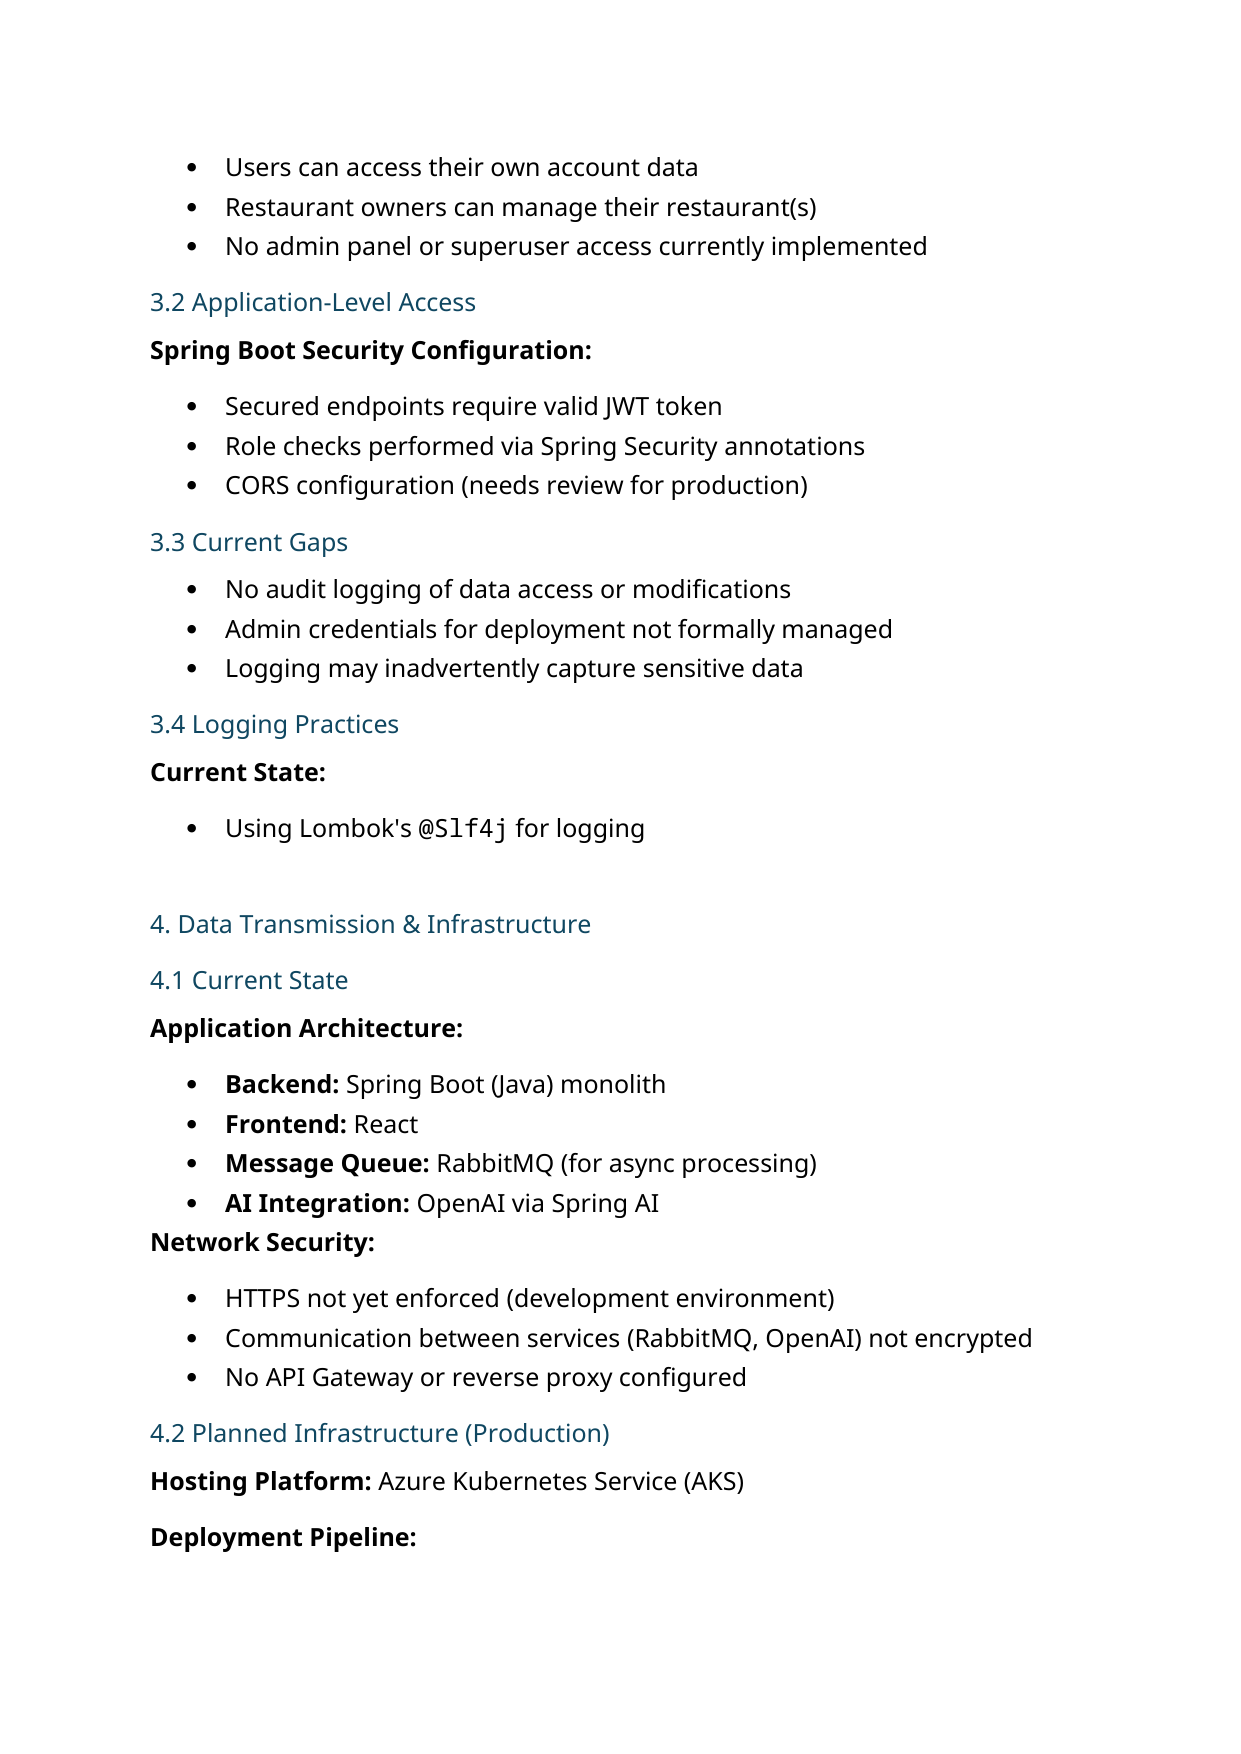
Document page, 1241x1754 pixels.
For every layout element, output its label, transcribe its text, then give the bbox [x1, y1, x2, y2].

subtitle 3.2 Application-Level Access [150, 285, 1090, 319]
list No admin panel or superuser access currently implemented [187, 229, 1090, 263]
subtitle 4.1 Current State [150, 963, 1090, 997]
list Secured endpoints require valid JWT token [187, 389, 1090, 423]
text Application Architecture: [150, 1011, 1090, 1045]
text Hosting Platform: Azure Kubernetes Service (AKS) [150, 1464, 1090, 1498]
list Backend: Spring Boot (Java) monolith [187, 1067, 1090, 1101]
list AI Integration: OpenAI via Spring AI [187, 1185, 1090, 1219]
list Admin credentials for deployment not formally managed [187, 611, 1090, 646]
text Current State: [150, 755, 1090, 789]
list Users can access their own account data [187, 150, 1090, 184]
list CORS configuration (needs review for production) [187, 468, 1090, 502]
list Logging may inadvertently capture sensitive data [187, 651, 1090, 685]
text Spring Boot Security Configuration: [150, 333, 1090, 367]
subtitle 4. Data Transmission & Infrastructure [150, 907, 1090, 941]
list No audit logging of data access or modifications [187, 572, 1090, 606]
list Restaurant owners can manage their restaurant(s) [187, 189, 1090, 223]
list No API Gateway or reverse proxy configured [187, 1360, 1090, 1394]
list Using Lombok's @Slf4j for logging [187, 811, 1090, 845]
list Message Queue: RabbitMQ (for async processing) [187, 1146, 1090, 1180]
subtitle 4.2 Planned Infrastructure (Production) [150, 1416, 1090, 1450]
subtitle 3.4 Logging Practices [150, 707, 1090, 741]
list Role checks performed via Spring Security annotations [187, 428, 1090, 463]
list Frontend: React [187, 1106, 1090, 1140]
list Communication between services (RabbitMQ, OpenAI) not encrypted [187, 1320, 1090, 1354]
text Network Security: [150, 1225, 1090, 1259]
list HTTPS not yet enforced (development environment) [187, 1281, 1090, 1315]
text Deployment Pipeline: [150, 1520, 1090, 1554]
subtitle 3.3 Current Gaps [150, 524, 1090, 558]
